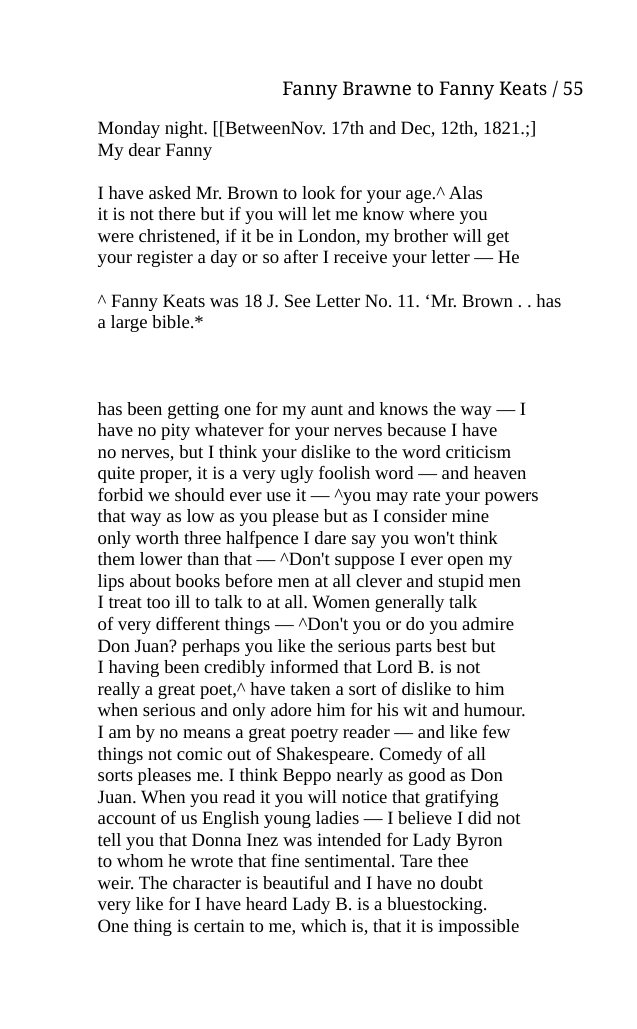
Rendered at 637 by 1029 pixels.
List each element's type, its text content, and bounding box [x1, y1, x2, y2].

text it is not there but if you will let me know where you [97, 203, 583, 225]
text lips about books before men at all clever and stupid men [97, 570, 583, 591]
text Monday night. [[BetweenNov. 17th and Dec, 12th, 1821.;] [97, 117, 583, 139]
text quite proper, it is a very ugly foolish word — and heaven [97, 462, 583, 484]
text when serious and only adore him for his wit and humour. [97, 699, 583, 721]
text have no pity whatever for your nerves because I have [97, 419, 583, 441]
text things not comic out of Shakespeare. Comedy of all [97, 742, 583, 764]
text no nerves, but I think your dislike to the word criticism [97, 441, 583, 462]
text Juan. When you read it you will notice that gratifying [97, 786, 583, 807]
text to whom he wrote that fine sentimental. Tare thee [97, 850, 583, 872]
text a large bible.* [97, 311, 583, 333]
text account of us English young ladies — I believe I did not [97, 807, 583, 829]
text I having been credibly informed that Lord B. is not [97, 656, 583, 678]
text weir. The character is beautiful and I have no doubt [97, 872, 583, 893]
text forbid we should ever use it — ^you may rate your powers [97, 484, 583, 505]
text only worth three halfpence I dare say you won't think [97, 527, 583, 548]
text My dear Fanny [97, 139, 583, 160]
text I am by no means a great poetry reader — and like few [97, 721, 583, 742]
text very like for I have heard Lady B. is a bluestocking. [97, 893, 583, 915]
text them lower than that — ^Don't suppose I ever open my [97, 548, 583, 570]
text tell you that Donna Inez was intended for Lady Byron [97, 829, 583, 850]
text sorts pleases me. I think Beppo nearly as good as Don [97, 764, 583, 786]
text I treat too ill to talk to at all. Women generally talk [97, 591, 583, 613]
text of very different things — ^Don't you or do you admire [97, 613, 583, 634]
text ^ Fanny Keats was 18 J. See Letter No. 11. ‘Mr. Brown . . has [97, 289, 583, 311]
text really a great poet,^ have taken a sort of dislike to him [97, 678, 583, 699]
text has been getting one for my aunt and knows the way — I [97, 397, 583, 419]
text I have asked Mr. Brown to look for your age.^ Alas [97, 182, 583, 203]
text your register a day or so after I receive your letter — He [97, 246, 583, 268]
text One thing is certain to me, which is, that it is impossible [97, 915, 583, 936]
text were christened, if it be in London, my brother will get [97, 225, 583, 246]
text Don Juan? perhaps you like the serious parts best but [97, 634, 583, 656]
text that way as low as you please but as I consider mine [97, 505, 583, 527]
